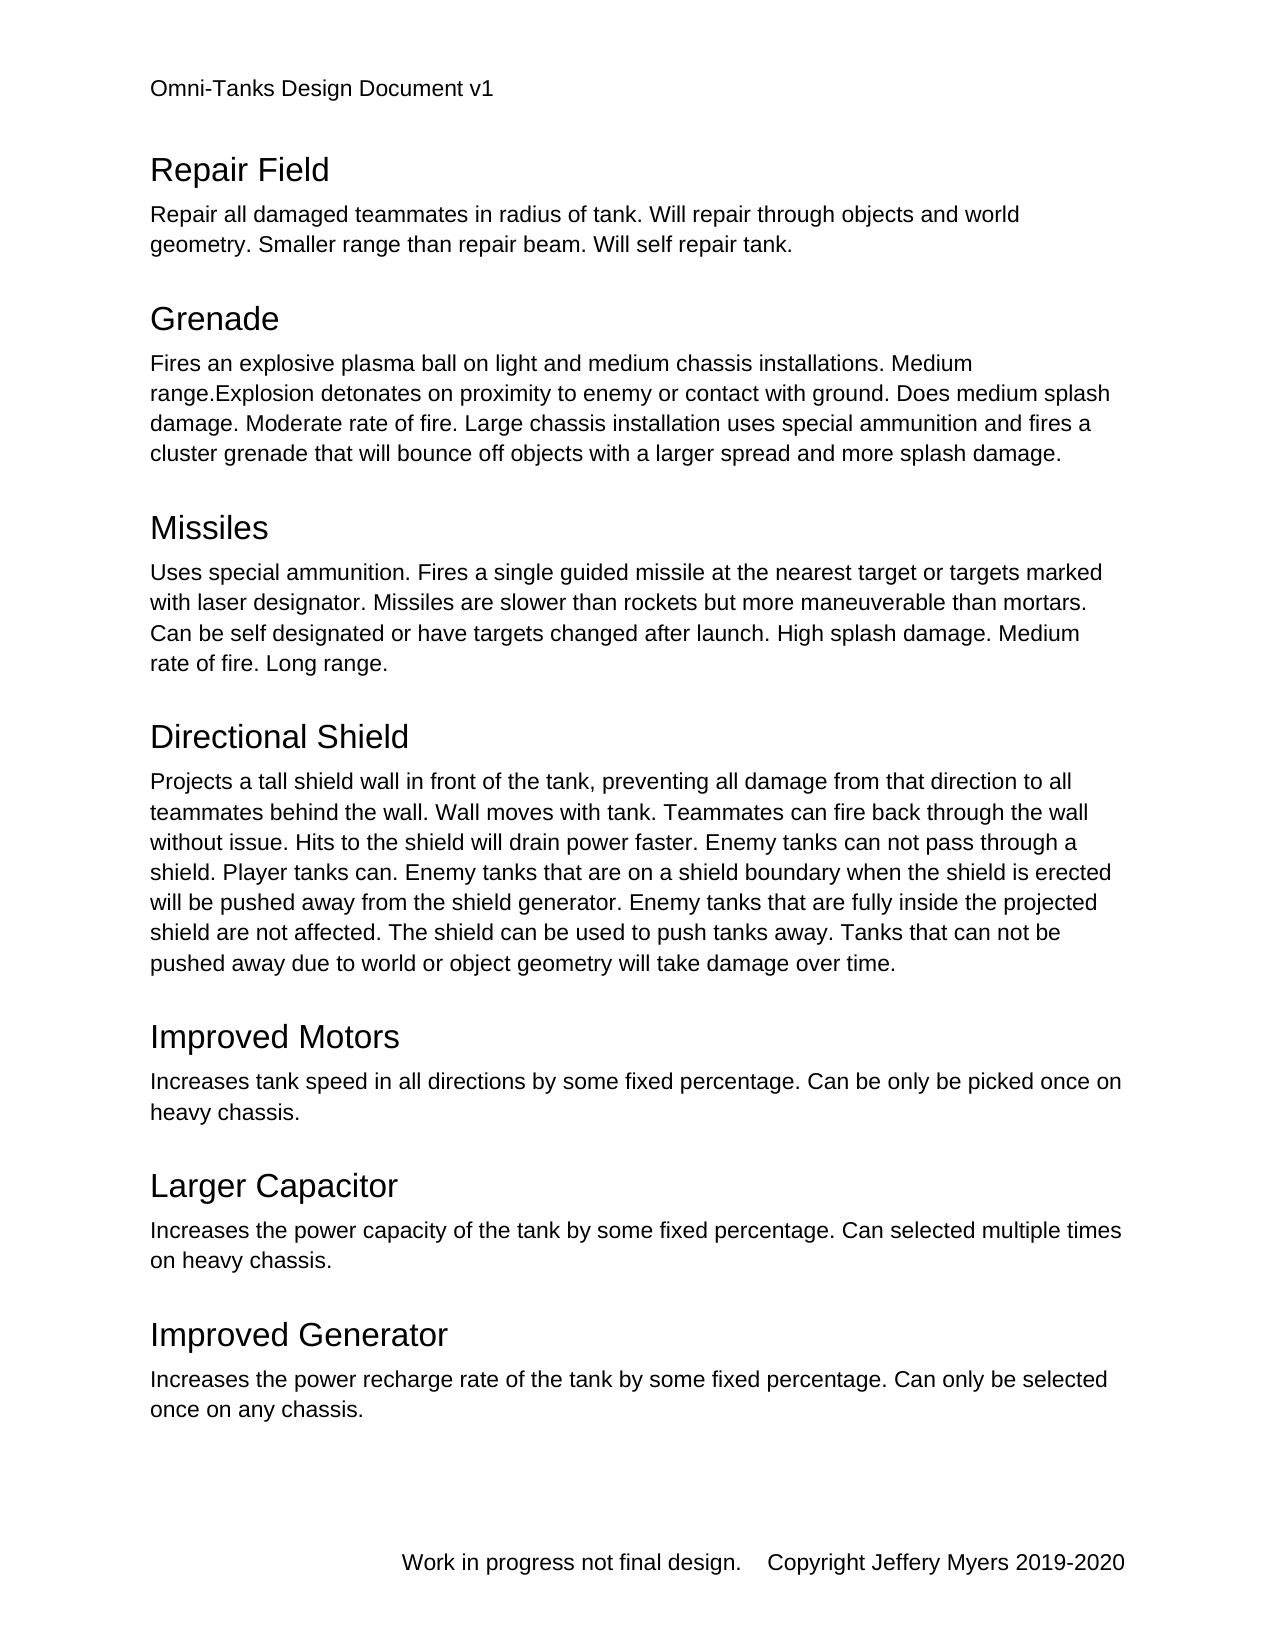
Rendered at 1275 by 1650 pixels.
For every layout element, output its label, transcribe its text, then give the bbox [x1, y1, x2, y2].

text Increases the power recharge rate of the tank by some fixed percentage. Can only be selected once on any chassis. [150, 1366, 1125, 1422]
subtitle Improved Generator [150, 1315, 1125, 1353]
subtitle Improved Motors [150, 1017, 1125, 1056]
text Projects a tall shield wall in front of the tank, preventing all damage from that direction to all teammates behind the wall. Wall moves with tank. Teammates can fire back through the wall without issue. Hits to the shield will drain power faster. Enemy tanks can not pass through a shield. Player tanks can. Enemy tanks that are on a shield boundary when the shield is erected will be pushed away from the shield generator. Enemy tanks that are fully inside the projected shield are not affected. The shield can be used to push tanks away. Tanks that can not be pushed away due to world or object geometry will take damage over time. [150, 768, 1125, 976]
text Uses special ammunition. Fires a single guided missile at the nearest target or targets marked with laser designator. Missiles are slower than rockets but more maneuverable than mortars. Can be self designated or have targets changed after launch. High splash damage. Medium rate of fire. Long range. [150, 559, 1125, 676]
subtitle Grenade [150, 299, 1125, 337]
text Repair all damaged teammates in radius of tank. Will repair through objects and world geometry. Smaller range than repair beam. Will self repair tank. [150, 201, 1125, 257]
subtitle Repair Field [150, 150, 1125, 188]
text Increases tank speed in all directions by some fixed percentage. Can be only be picked once on heavy chassis. [150, 1068, 1125, 1125]
subtitle Directional Shield [150, 717, 1125, 756]
subtitle Missiles [150, 508, 1125, 547]
text Fires an explosive plasma ball on light and medium chassis installations. Medium range.Explosion detonates on proximity to enemy or contact with ground. Does medium splash damage. Moderate rate of fire. Large chassis installation uses special ammunition and fires a cluster grenade that will bounce off objects with a larger spread and more splash damage. [150, 350, 1125, 467]
text Increases the power capacity of the tank by some fixed percentage. Can selected multiple times on heavy chassis. [150, 1217, 1125, 1274]
subtitle Larger Capacitor [150, 1166, 1125, 1204]
